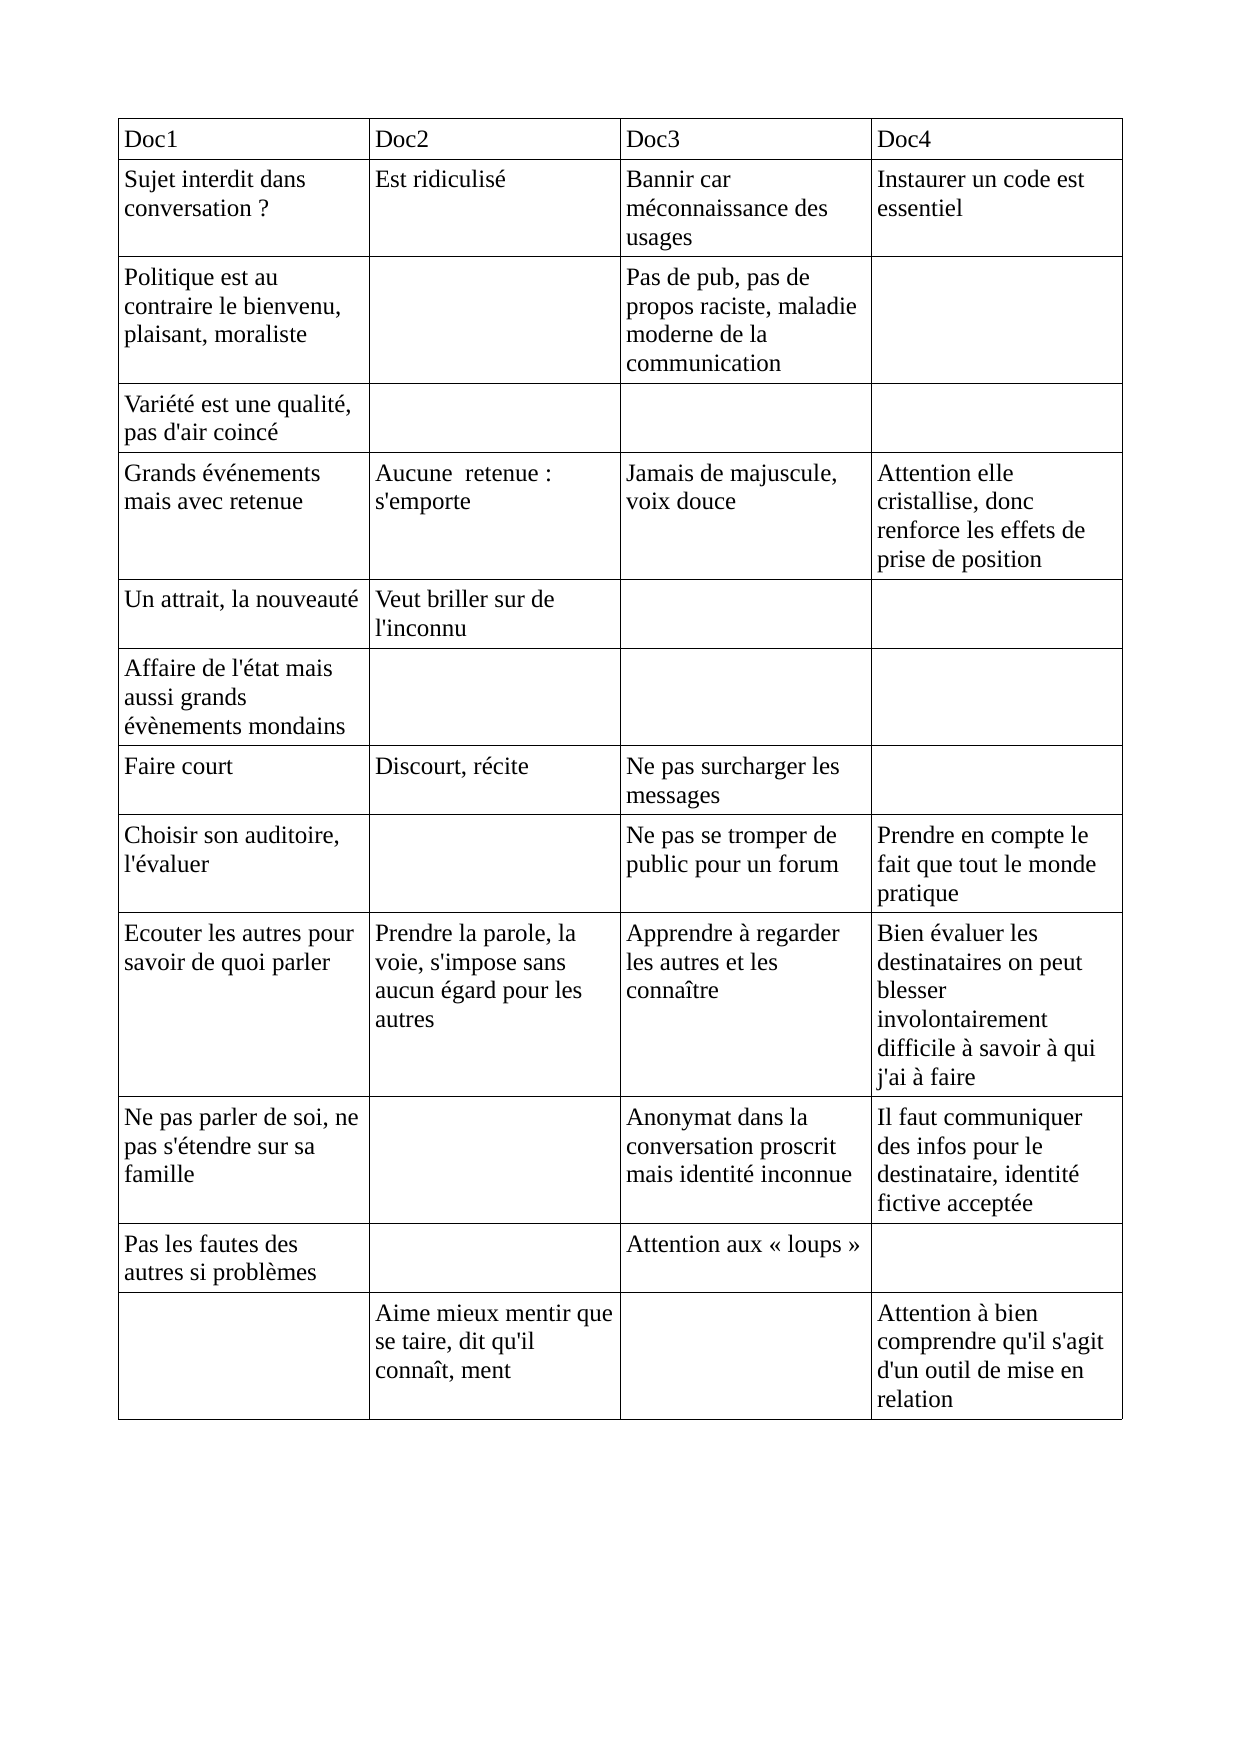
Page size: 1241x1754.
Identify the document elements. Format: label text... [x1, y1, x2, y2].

table_cell Pas de pub, pas de propos raciste, maladie moderne de la communication [621, 257, 871, 383]
table_cell Pas les fautes des autres si problèmes [119, 1224, 369, 1292]
table_cell Instaurer un code est essentiel [872, 160, 1122, 256]
table_cell [119, 1293, 369, 1418]
table_cell Prendre la parole, la voie, s'impose sans aucun égard pour les autres [370, 913, 620, 1096]
table_cell [621, 1293, 871, 1418]
table_cell [370, 815, 620, 912]
table_cell Ecouter les autres pour savoir de quoi parler [119, 913, 369, 1096]
table_cell Bannir car méconnaissance des usages [621, 160, 871, 256]
table_cell Choisir son auditoire, l'évaluer [119, 815, 369, 912]
table_cell [872, 1224, 1122, 1292]
table_header Doc3 [621, 119, 871, 158]
table_cell Attention aux « loups » [621, 1224, 871, 1292]
table_cell Prendre en compte le fait que tout le monde pratique [872, 815, 1122, 912]
table_cell Anonymat dans la conversation proscrit mais identité inconnue [621, 1097, 871, 1223]
table_cell Ne pas parler de soi, ne pas s'étendre sur sa famille [119, 1097, 369, 1223]
table_cell Est ridiculisé [370, 160, 620, 256]
table_cell Ne pas surcharger les messages [621, 746, 871, 814]
table_cell [872, 746, 1122, 814]
table_cell Bien évaluer les destinataires on peut blesser involontairement difficile à savoir à qui j'ai à faire [872, 913, 1122, 1096]
table_cell [621, 384, 871, 452]
table_cell [872, 384, 1122, 452]
table_cell [370, 649, 620, 745]
table_cell [872, 257, 1122, 383]
table_cell Il faut communiquer des infos pour le destinataire, identité fictive acceptée [872, 1097, 1122, 1223]
table_cell [872, 649, 1122, 745]
table_cell Aime mieux mentir que se taire, dit qu'il connaît, ment [370, 1293, 620, 1418]
table_header Doc4 [872, 119, 1122, 158]
table_cell Faire court [119, 746, 369, 814]
table_cell Affaire de l'état mais aussi grands évènements mondains [119, 649, 369, 745]
table_cell Attention elle cristallise, donc renforce les effets de prise de position [872, 453, 1122, 578]
table_cell [370, 1097, 620, 1223]
table_cell Discourt, récite [370, 746, 620, 814]
table_cell Jamais de majuscule, voix douce [621, 453, 871, 578]
table_cell Variété est une qualité, pas d'air coincé [119, 384, 369, 452]
table_cell Grands événements mais avec retenue [119, 453, 369, 578]
table_header Doc2 [370, 119, 620, 158]
table_cell Sujet interdit dans conversation ? [119, 160, 369, 256]
table_header Doc1 [119, 119, 369, 158]
table_cell Politique est au contraire le bienvenu, plaisant, moraliste [119, 257, 369, 383]
table_cell [872, 580, 1122, 647]
table_cell Ne pas se tromper de public pour un forum [621, 815, 871, 912]
table_cell [621, 649, 871, 745]
table_cell [370, 1224, 620, 1292]
table_cell [621, 580, 871, 647]
table_cell [370, 257, 620, 383]
table_cell Attention à bien comprendre qu'il s'agit d'un outil de mise en relation [872, 1293, 1122, 1418]
table_cell Un attrait, la nouveauté [119, 580, 369, 647]
table_cell Aucune retenue : s'emporte [370, 453, 620, 578]
table_cell [370, 384, 620, 452]
table_cell Apprendre à regarder les autres et les connaître [621, 913, 871, 1096]
table_cell Veut briller sur de l'inconnu [370, 580, 620, 647]
